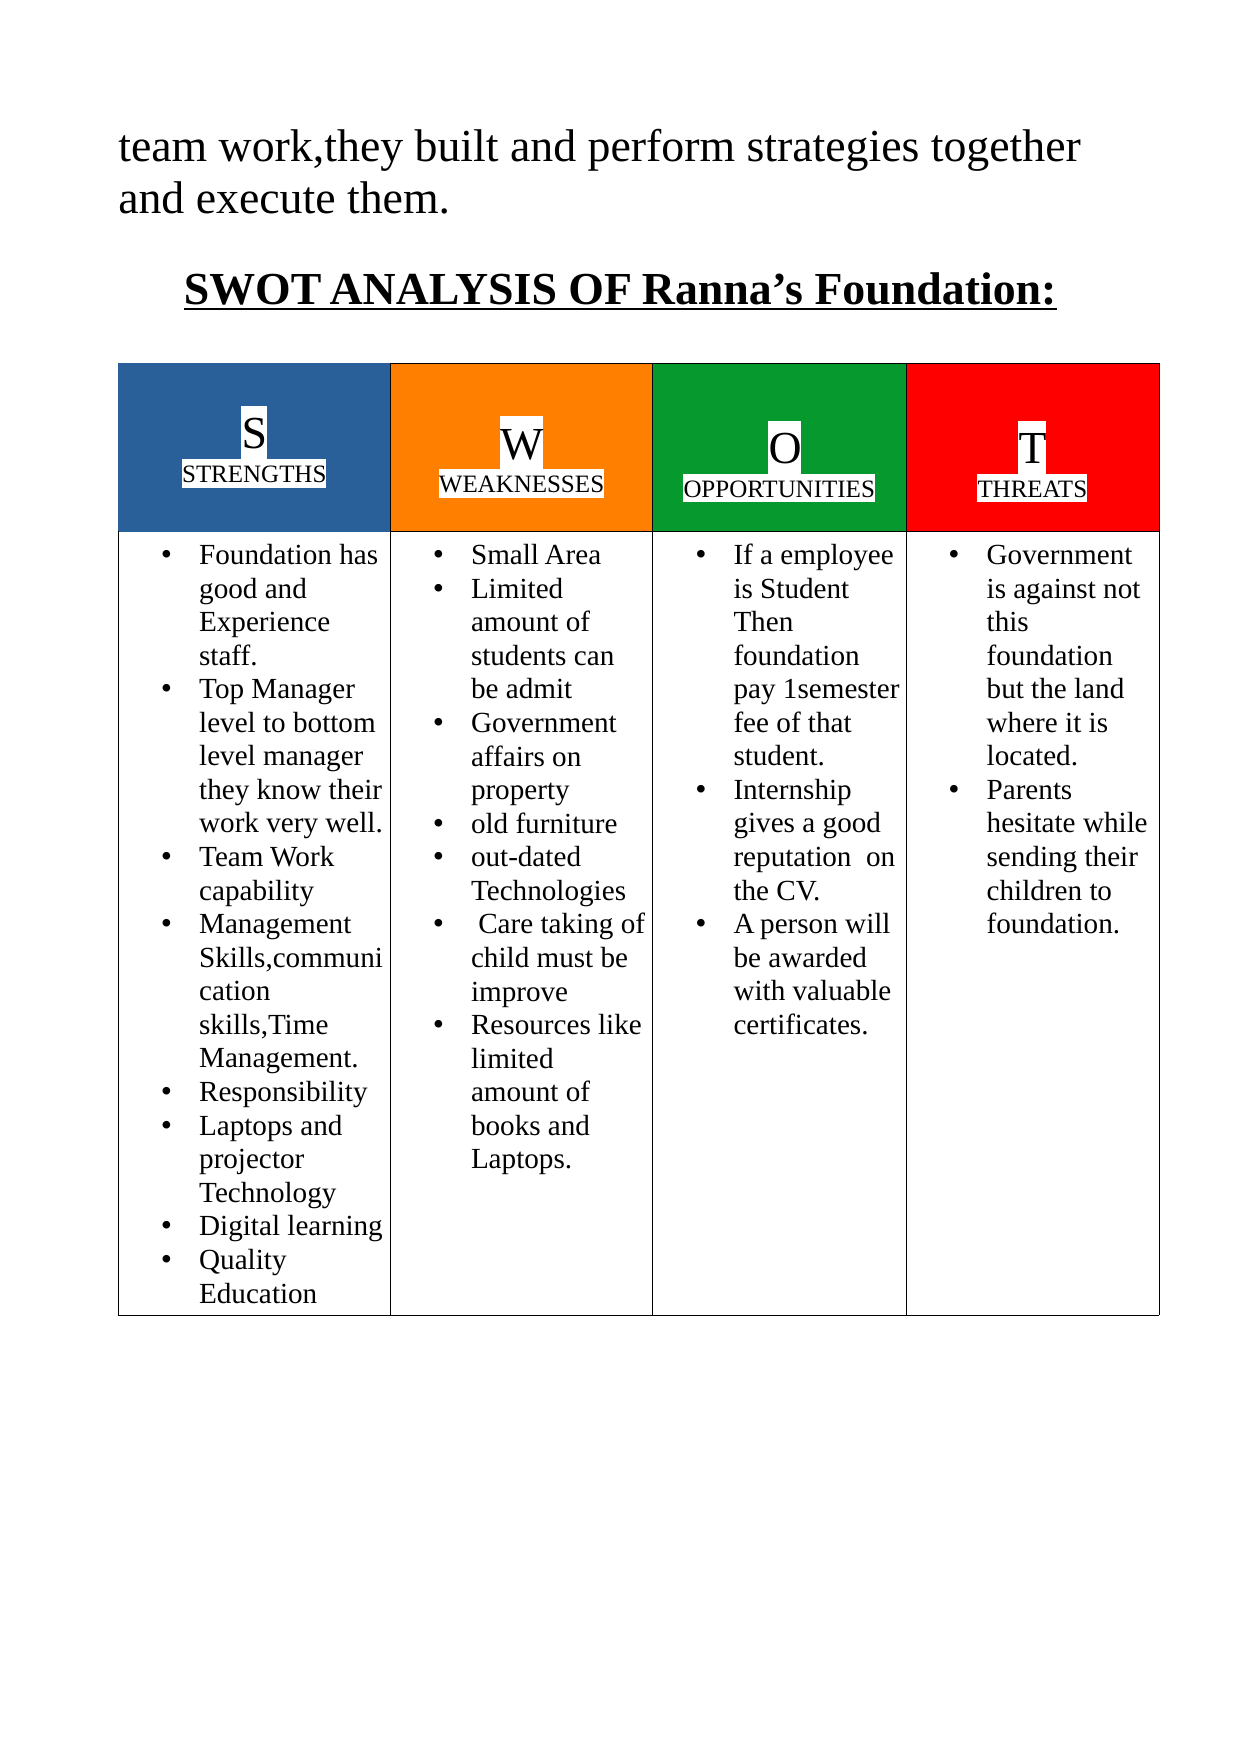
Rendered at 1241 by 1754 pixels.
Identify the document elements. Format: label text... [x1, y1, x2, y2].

table_cell Small Area Limited amount of students can be admit Government affairs on property old furniture out-dated Technologies Care taking of child must be improve Resources like limited amount of books and Laptops. [391, 532, 652, 1315]
text SWOT ANALYSIS OF Ranna’s Foundation: [118, 262, 1122, 314]
table_cell Foundation has good and Experience staff. Top Manager level to bottom level manager they know their work very well. Team Work capability Management Skills,communication skills,Time Management. Responsibility Laptops and projector Technology Digital learning Quality Education [119, 532, 390, 1315]
table_header S STRENGTHS [119, 364, 390, 531]
table_cell Government is against not this foundation but the land where it is located. Parents hesitate while sending their children to foundation. [907, 532, 1159, 1315]
table_header T THREATS [907, 364, 1159, 531]
table_cell If a employee is Student Then foundation pay 1semester fee of that student. Internship gives a good reputation on the CV. A person will be awarded with valuable certificates. [653, 532, 906, 1315]
table_header O OPPORTUNITIES [653, 364, 906, 531]
text team work,they built and perform strategies together and execute them. [118, 118, 1122, 223]
table_header W WEAKNESSES [391, 364, 652, 531]
